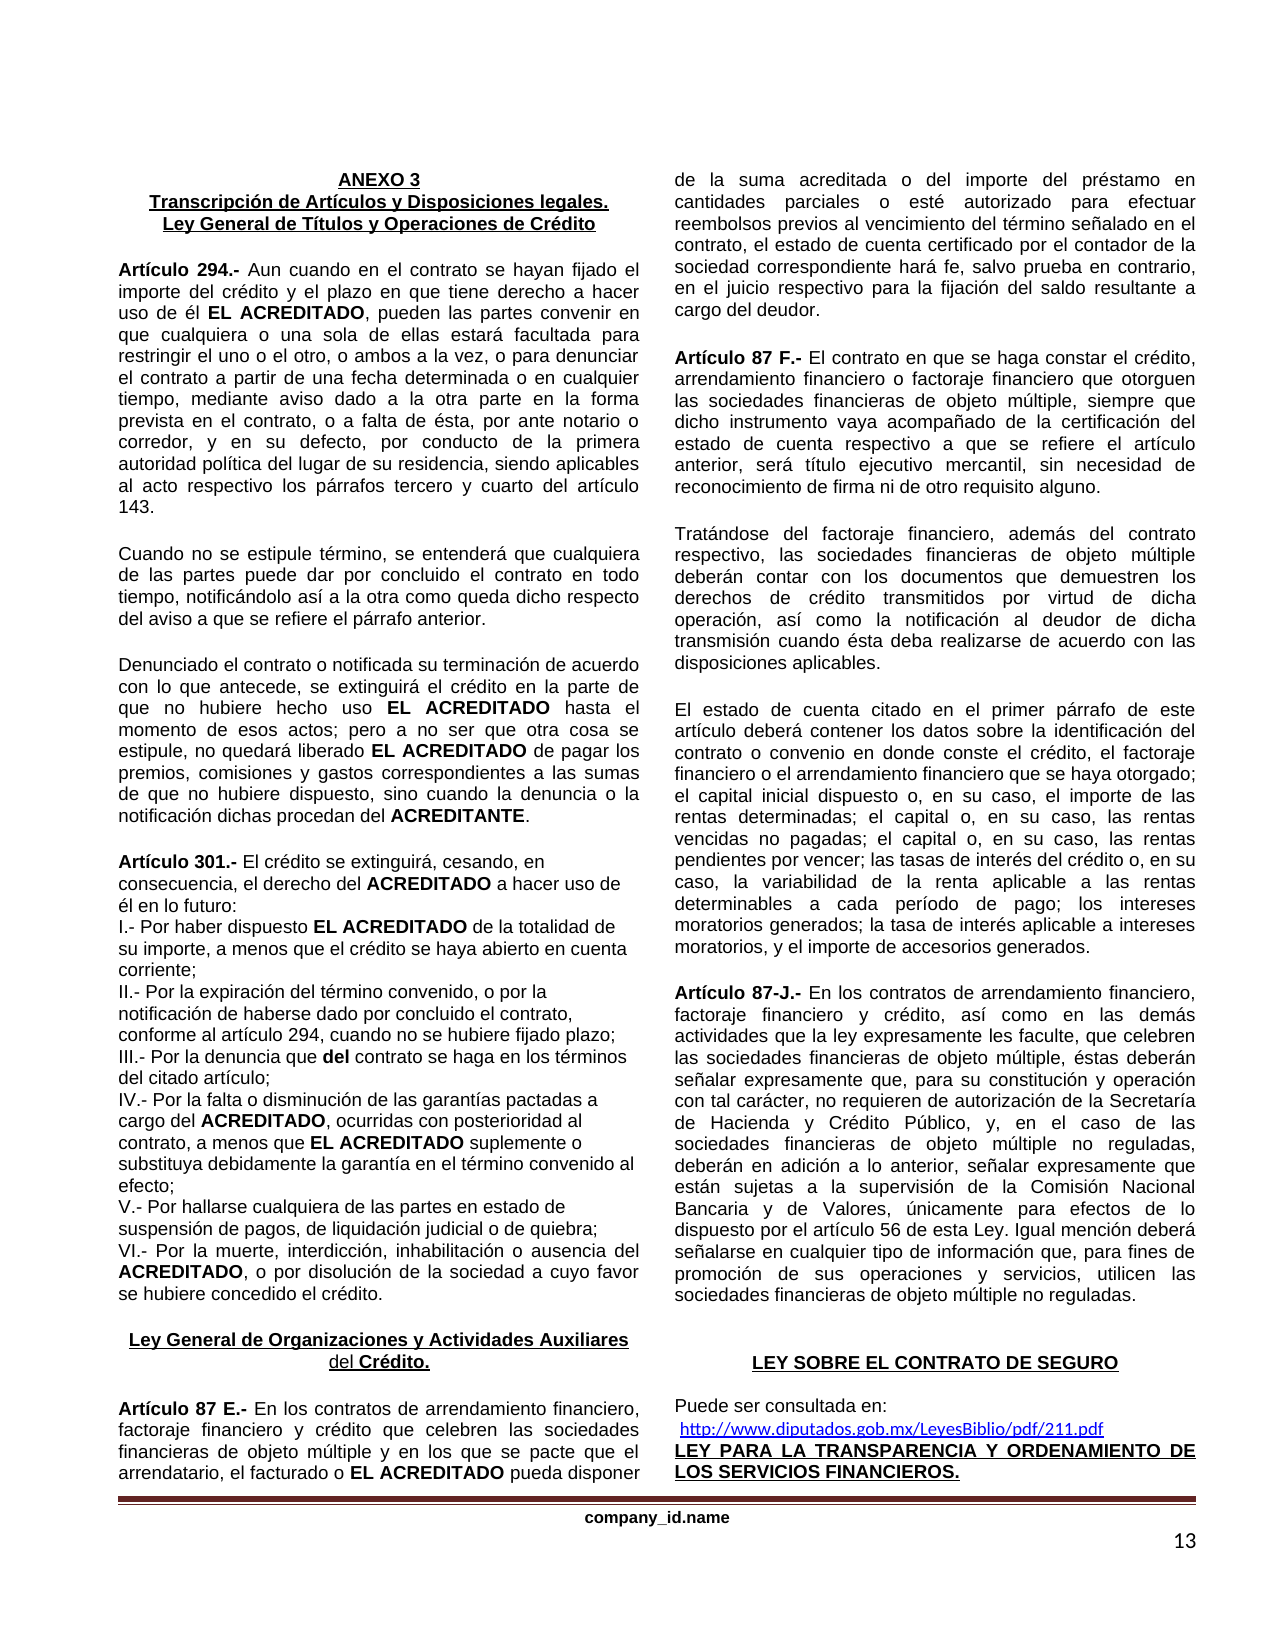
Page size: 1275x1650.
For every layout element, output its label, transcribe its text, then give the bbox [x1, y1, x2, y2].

text Ley General de Organizaciones y Actividades Auxiliares del Crédito. [118, 1329, 640, 1372]
text Artículo 87 F.- El contrato en que se haga constar el crédito, arrendamiento financiero o factoraje financiero que otorguen las sociedades financieras de objeto múltiple, siempre que dicho instrumento vaya acompañado de la certificación del estado de cuenta respectivo a que se refiere el artículo anterior, será título ejecutivo mercantil, sin necesidad de reconocimiento de firma ni de otro requisito alguno. [674, 346, 1196, 497]
text ANEXO 3 [118, 169, 640, 191]
text LEY SOBRE EL CONTRATO DE SEGURO [674, 1352, 1196, 1374]
text El estado de cuenta citado en el primer párrafo de este artículo deberá contener los datos sobre la identificación del contrato o convenio en donde conste el crédito, el factoraje financiero o el arrendamiento financiero que se haya otorgado; el capital inicial dispuesto o, en su caso, el importe de las rentas determinadas; el capital o, en su caso, las rentas vencidas no pagadas; el capital o, en su caso, las rentas pendientes por vencer; las tasas de interés del crédito o, en su caso, la variabilidad de la renta aplicable a las rentas determinables a cada período de pago; los intereses moratorios generados; la tasa de interés aplicable a intereses moratorios, y el importe de accesorios generados. [674, 698, 1196, 957]
text III.- Por la denuncia que del contrato se haga en los términos del citado artículo; [118, 1045, 640, 1088]
text Artículo 87-J.- En los contratos de arrendamiento financiero, factoraje financiero y crédito, así como en las demás actividades que la ley expresamente les faculte, que celebren las sociedades financieras de objeto múltiple, éstas deberán señalar expresamente que, para su constitución y operación con tal carácter, no requieren de autorización de la Secretaría de Hacienda y Crédito Público, y, en el caso de las sociedades financieras de objeto múltiple no reguladas, deberán en adición a lo anterior, señalar expresamente que están sujetas a la supervisión de la Comisión Nacional Bancaria y de Valores, únicamente para efectos de lo dispuesto por el artículo 56 de esta Ley. Igual mención deberá señalarse en cualquier tipo de información que, para fines de promoción de sus operaciones y servicios, utilicen las sociedades financieras de objeto múltiple no reguladas. [674, 982, 1196, 1306]
text V.- Por hallarse cualquiera de las partes en estado de suspensión de pagos, de liquidación judicial o de quiebra; [118, 1196, 640, 1239]
text http://www.diputados.gob.mx/LeyesBiblio/pdf/211.pdf [674, 1417, 1196, 1440]
text IV.- Por la falta o disminución de las garantías pactadas a cargo del ACREDITADO, ocurridas con posterioridad al contrato, a menos que EL ACREDITADO suplemente o substituya debidamente la garantía en el término convenido al efecto; [118, 1088, 640, 1196]
text LOS SERVICIOS FINANCIEROS. [674, 1459, 1196, 1483]
text LEY PARA LA TRANSPARENCIA Y ORDENAMIENTO DE [674, 1440, 1196, 1458]
text de la suma acreditada o del importe del préstamo en cantidades parciales o esté autorizado para efectuar reembolsos previos al vencimiento del término señalado en el contrato, el estado de cuenta certificado por el contador de la sociedad correspondiente hará fe, salvo prueba en contrario, en el juicio respectivo para la fijación del saldo resultante a cargo del deudor. [674, 169, 1196, 321]
text Tratándose del factoraje financiero, además del contrato respectivo, las sociedades financieras de objeto múltiple deberán contar con los documentos que demuestren los derechos de crédito transmitidos por virtud de dicha operación, así como la notificación al deudor de dicha transmisión cuando ésta deba realizarse de acuerdo con las disposiciones aplicables. [674, 522, 1196, 673]
text Denunciado el contrato o notificada su terminación de acuerdo con lo que antecede, se extinguirá el crédito en la parte de que no hubiere hecho uso EL ACREDITADO hasta el momento de esos actos; pero a no ser que otra cosa se estipule, no quedará liberado EL ACREDITADO de pagar los premios, comisiones y gastos correspondientes a las sumas de que no hubiere dispuesto, sino cuando la denuncia o la notificación dichas procedan del ACREDITANTE. [118, 654, 640, 826]
text VI.- Por la muerte, interdicción, inhabilitación o ausencia del ACREDITADO, o por disolución de la sociedad a cuyo favor se hubiere concedido el crédito. [118, 1239, 640, 1304]
text Artículo 294.- Aun cuando en el contrato se hayan fijado el importe del crédito y el plazo en que tiene derecho a hacer uso de él EL ACREDITADO, pueden las partes convenir en que cualquiera o una sola de ellas estará facultada para restringir el uno o el otro, o ambos a la vez, o para denunciar el contrato a partir de una fecha determinada o en cualquier tiempo, mediante aviso dado a la otra parte en la forma prevista en el contrato, o a falta de ésta, por ante notario o corredor, y en su defecto, por conducto de la primera autoridad política del lugar de su residencia, siendo aplicables al acto respectivo los párrafos tercero y cuarto del artículo 143. [118, 259, 640, 518]
text Artículo 87 E.- En los contratos de arrendamiento financiero, factoraje financiero y crédito que celebren las sociedades financieras de objeto múltiple y en los que se pacte que el arrendatario, el facturado o EL ACREDITADO pueda disponer [118, 1397, 640, 1483]
text Transcripción de Artículos y Disposiciones legales. [118, 191, 640, 212]
text I.- Por haber dispuesto EL ACREDITADO de la totalidad de su importe, a menos que el crédito se haya abierto en cuenta corriente; [118, 916, 640, 981]
text Puede ser consultada en: [674, 1395, 1196, 1417]
text Ley General de Títulos y Operaciones de Crédito [118, 212, 640, 234]
text II.- Por la expiración del término convenido, o por la notificación de haberse dado por concluido el contrato, conforme al artículo 294, cuando no se hubiere fijado plazo; [118, 981, 640, 1045]
text Artículo 301.- El crédito se extinguirá, cesando, en consecuencia, el derecho del ACREDITADO a hacer uso de él en lo futuro: [118, 851, 640, 916]
text Cuando no se estipule término, se entenderá que cualquiera de las partes puede dar por concluido el contrato en todo tiempo, notificándolo así a la otra como queda dicho respecto del aviso a que se refiere el párrafo anterior. [118, 543, 640, 629]
